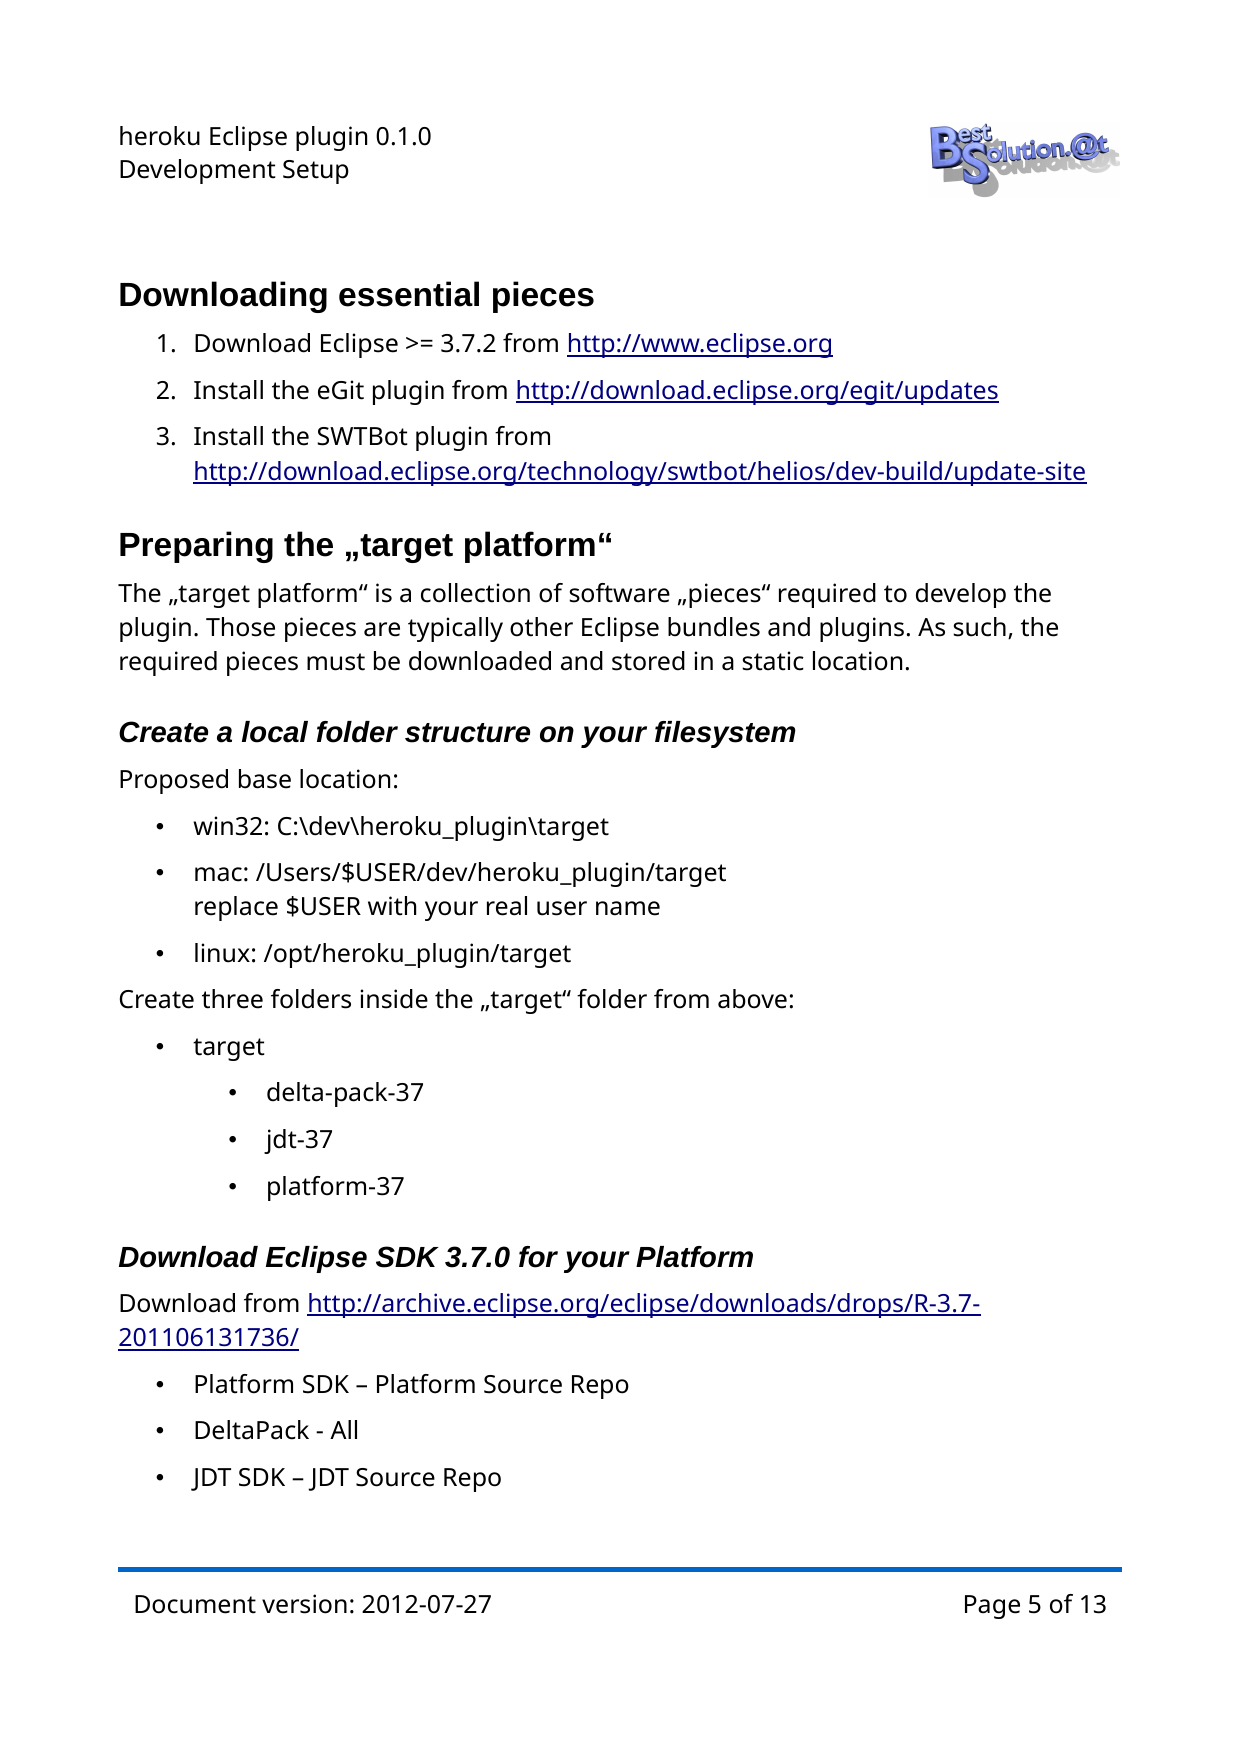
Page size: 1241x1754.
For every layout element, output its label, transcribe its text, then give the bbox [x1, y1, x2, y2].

list DeltaPack - All [156, 1413, 1122, 1447]
subtitle Preparing the „target platform“ [118, 525, 1122, 563]
text Create three folders inside the „target“ folder from above: [118, 982, 1122, 1016]
list Install the SWTBot plugin from http://download.eclipse.org/technology/swtbot/helios/dev-build/update-site [156, 419, 1122, 487]
subtitle Download Eclipse SDK 3.7.0 for your Platform [118, 1240, 1122, 1273]
text Proposed base location: [118, 762, 1122, 796]
list platform-37 [228, 1168, 1122, 1202]
list JDT SDK – JDT Source Repo [156, 1459, 1122, 1493]
list Install the eGit plugin from http://download.eclipse.org/egit/updates [156, 372, 1122, 407]
list delta-pack-37 [228, 1075, 1122, 1109]
list jdt-37 [228, 1122, 1122, 1156]
list win32: C:\dev\heroku_plugin\target [156, 808, 1122, 842]
picture [928, 122, 1121, 198]
list Download Eclipse >= 3.7.2 from http://www.eclipse.org [156, 326, 1122, 360]
subtitle Downloading essential pieces [118, 275, 1122, 313]
text The „target platform“ is a collection of software „pieces“ required to develop the plugin. Those pieces are typically other Eclipse bundles and plugins. As such, the required pieces must be downloaded and stored in a static location. [118, 576, 1122, 678]
list linux: /opt/heroku_plugin/target [156, 935, 1122, 969]
list mac: /Users/$USER/dev/heroku_plugin/target replace $USER with your real user name [156, 855, 1122, 923]
subtitle Create a local folder structure on your filesystem [118, 716, 1122, 749]
list target [156, 1028, 1122, 1062]
text Download from http://archive.eclipse.org/eclipse/downloads/drops/R-3.7-201106131736/ [118, 1286, 1122, 1354]
list Platform SDK – Platform Source Repo [156, 1366, 1122, 1400]
